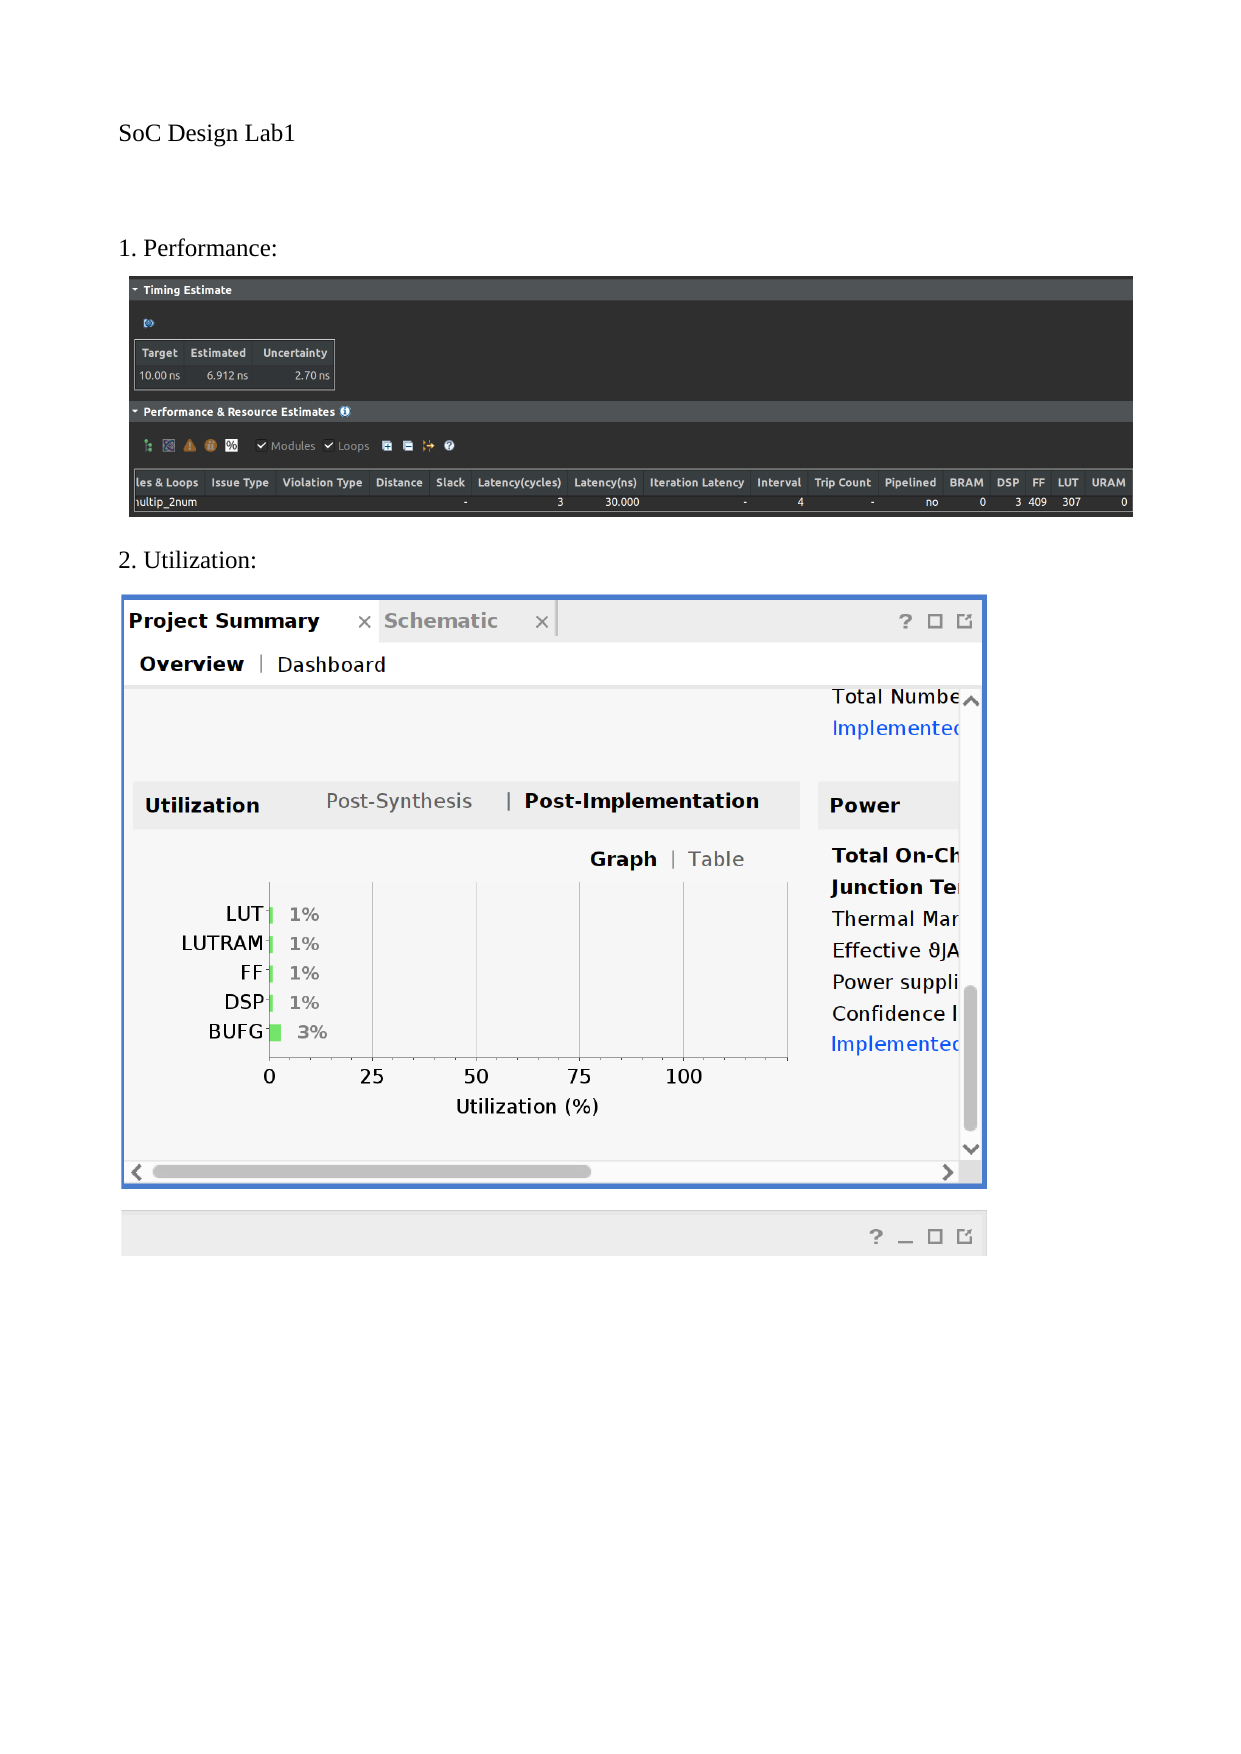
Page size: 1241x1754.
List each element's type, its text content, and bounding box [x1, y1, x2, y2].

text 1. Performance: [118, 233, 1122, 262]
picture [129, 276, 1133, 517]
picture [121, 592, 1000, 1256]
text 2. Utilization: [118, 545, 1122, 574]
text SoC Design Lab1 [118, 118, 1122, 147]
